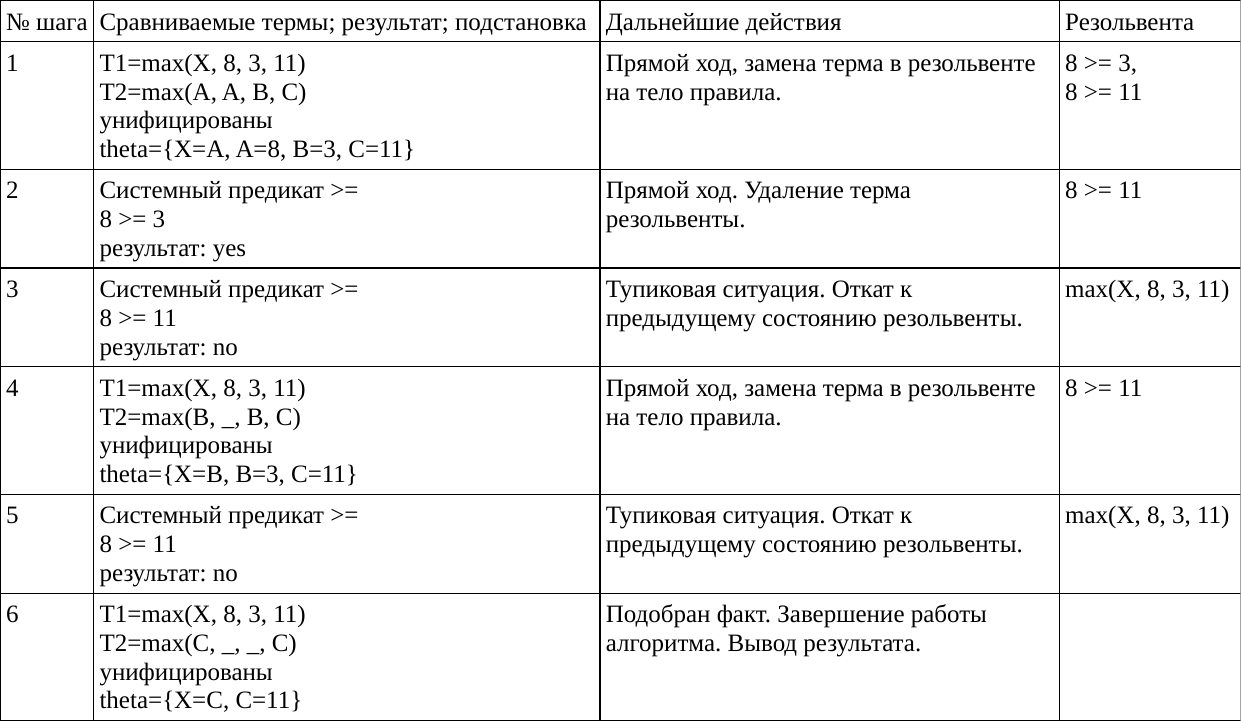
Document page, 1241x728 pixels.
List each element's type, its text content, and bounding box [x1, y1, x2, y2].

table_cell Прямой ход, замена терма в резольвенте на тело правила. [601, 42, 1059, 169]
table_cell T1=max(X, 8, 3, 11) T2=max(B, _, B, C) унифицированы theta={X=B, B=3, C=11} [94, 367, 599, 494]
table_cell max(X, 8, 3, 11) [1060, 269, 1240, 366]
table_cell Системный предикат >= 8 >= 3 результат: yes [94, 170, 599, 267]
table_cell [1060, 594, 1240, 720]
table_cell Тупиковая ситуация. Откат к предыдущему состоянию резольвенты. [601, 269, 1059, 366]
table_cell Тупиковая ситуация. Откат к предыдущему состоянию резольвенты. [601, 495, 1059, 592]
table_cell 3 [1, 269, 93, 366]
table_cell Прямой ход, замена терма в резольвенте на тело правила. [601, 367, 1059, 494]
table_cell 8 >= 11 [1060, 170, 1240, 267]
table_cell Системный предикат >= 8 >= 11 результат: no [94, 495, 599, 592]
table_cell T1=max(X, 8, 3, 11) T2=max(C, _, _, C) унифицированы theta={X=C, C=11} [94, 594, 599, 720]
table_cell T1=max(X, 8, 3, 11) T2=max(A, A, B, C) унифицированы theta={X=A, A=8, B=3, C=11} [94, 42, 599, 169]
table_cell 6 [1, 594, 93, 720]
table_cell 2 [1, 170, 93, 267]
table_cell 4 [1, 367, 93, 494]
table_cell 5 [1, 495, 93, 592]
table_cell Подобран факт. Завершение работы алгоритма. Вывод результата. [601, 594, 1059, 720]
table_cell 8 >= 3, 8 >= 11 [1060, 42, 1240, 169]
table_cell Системный предикат >= 8 >= 11 результат: no [94, 269, 599, 366]
table_cell 8 >= 11 [1060, 367, 1240, 494]
table_cell 1 [1, 42, 93, 169]
table_header Сравниваемые термы; результат; подстановка [94, 1, 599, 41]
table_header Резольвента [1060, 1, 1240, 41]
table_header № шага [1, 1, 93, 41]
table_cell max(X, 8, 3, 11) [1060, 495, 1240, 592]
table_cell Прямой ход. Удаление терма резольвенты. [601, 170, 1059, 267]
table_header Дальнейшие действия [601, 1, 1059, 41]
